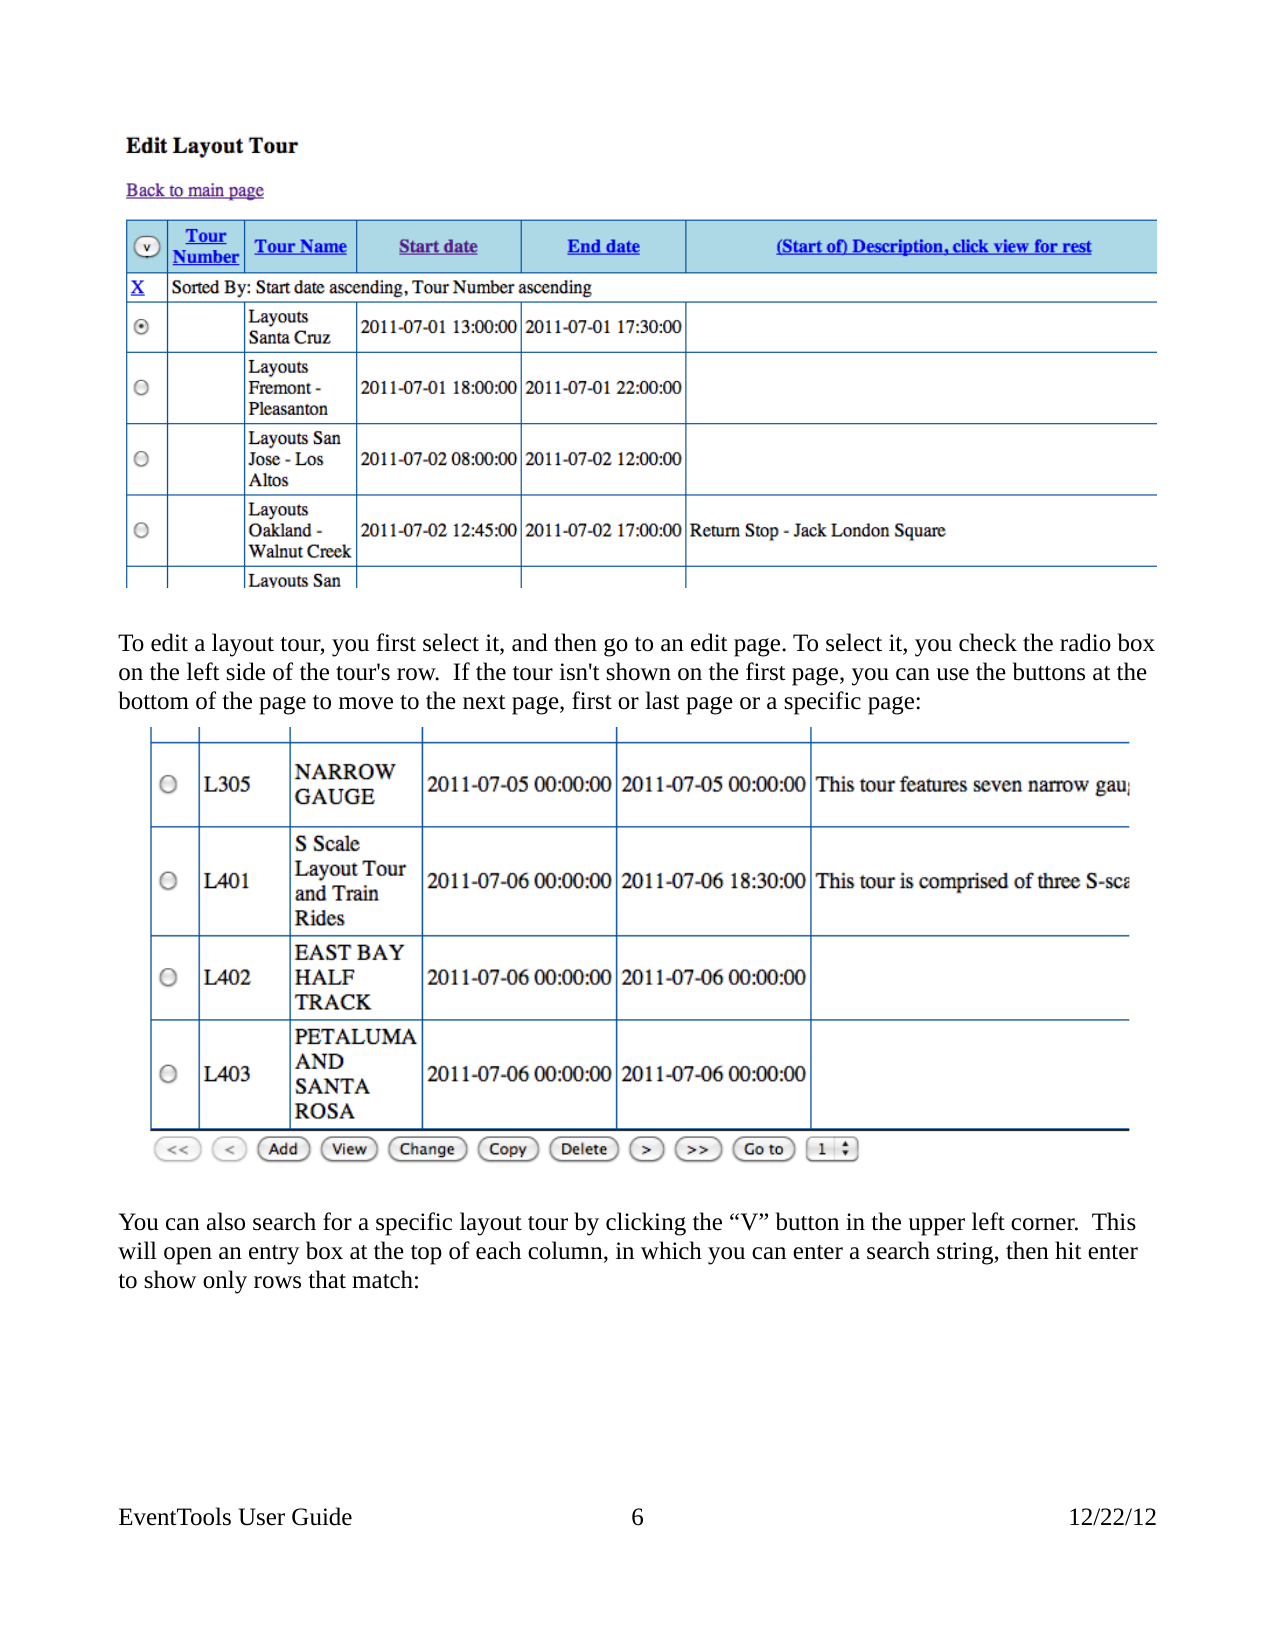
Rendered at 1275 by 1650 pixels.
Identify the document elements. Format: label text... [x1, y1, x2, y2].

picture [145, 727, 1130, 1167]
text You can also search for a specific layout tour by clicking the “V” button in the upper left corner. This will open an entry box at the top of each column, in which you can enter a search string, then hit enter to show only rows that match: [118, 1207, 1157, 1294]
picture [118, 118, 1157, 588]
text To edit a layout tour, you first select it, and then go to an edit page. To select it, you check the radio box on the left side of the tour's row. If the tour isn't shown on the first page, you can use the buttons at the bottom of the page to move to the next page, first or last page or a specific page: [118, 628, 1157, 715]
